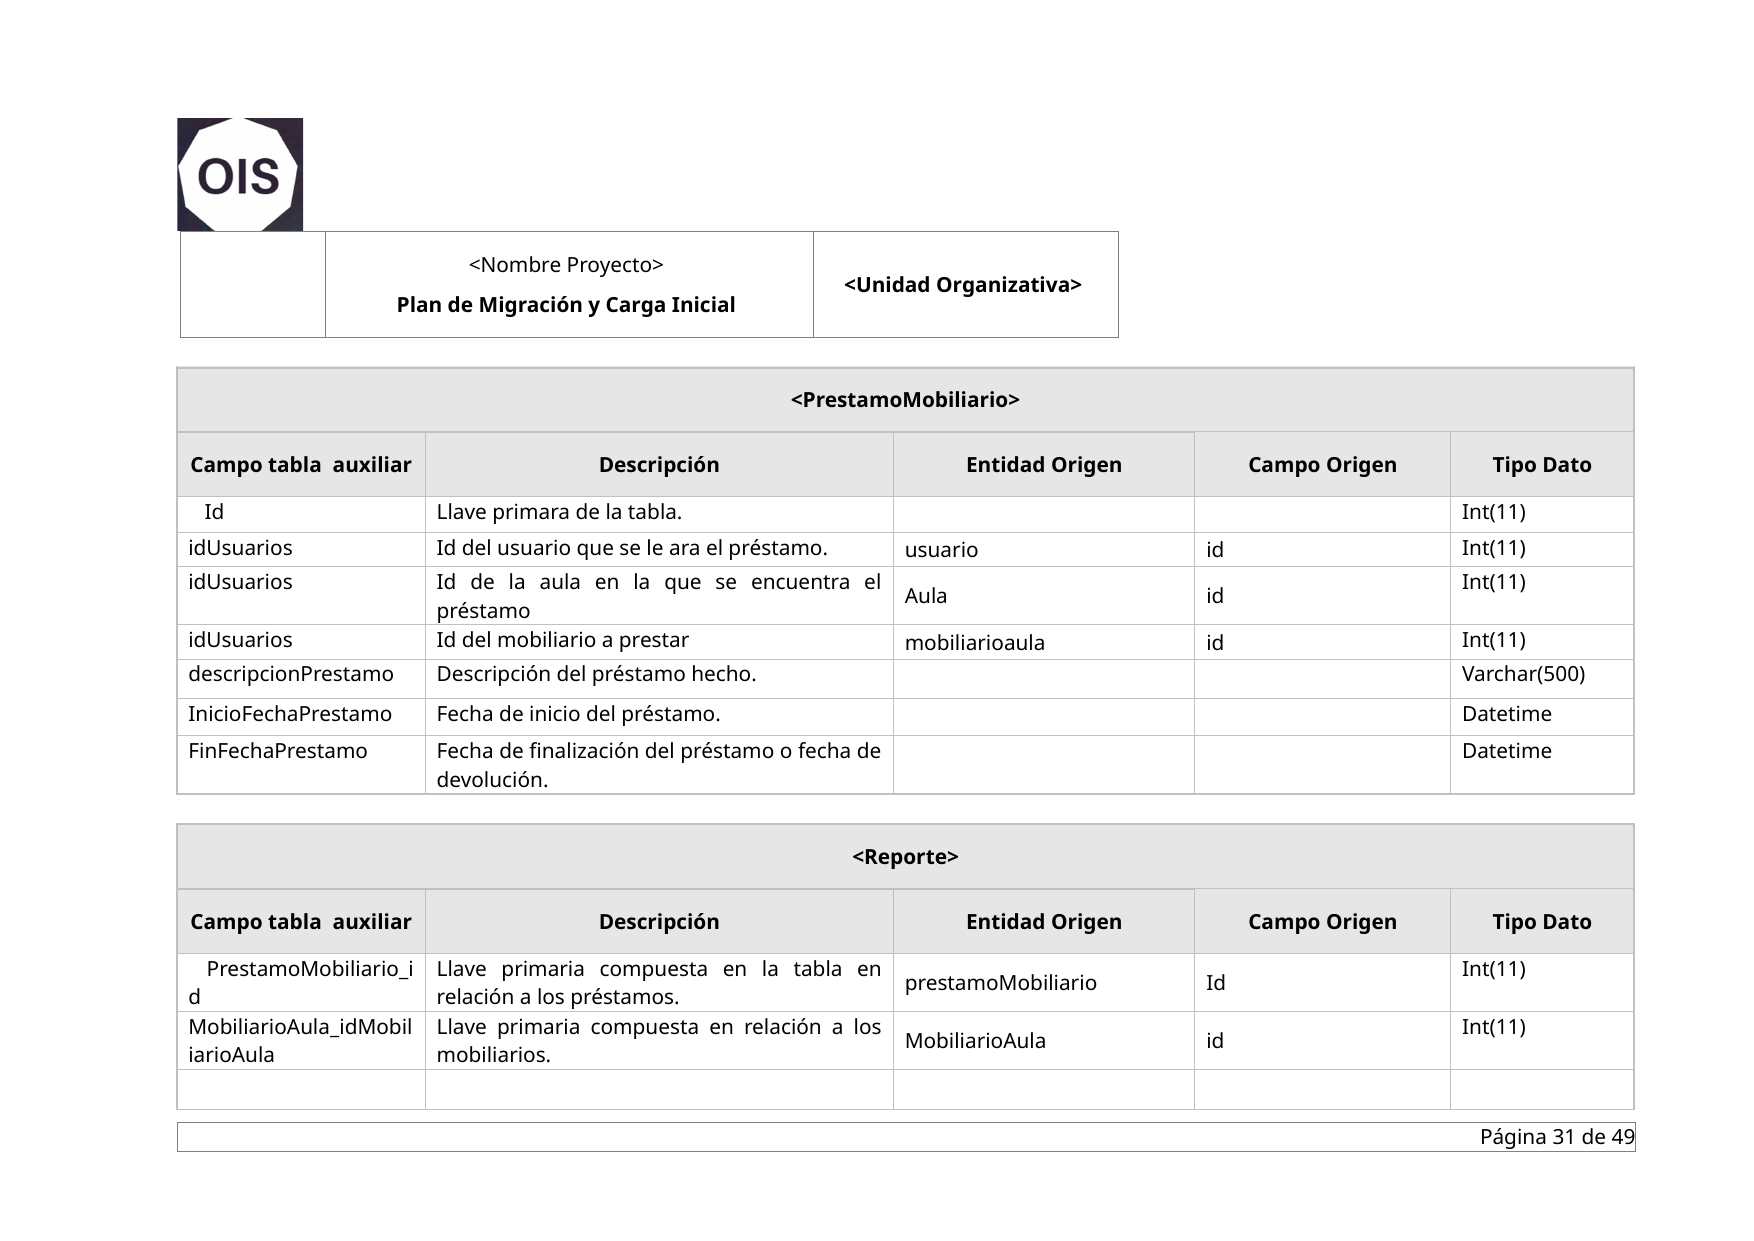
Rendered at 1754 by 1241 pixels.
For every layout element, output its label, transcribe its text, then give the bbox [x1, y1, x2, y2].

table_cell Llave primaria compuesta en la tabla en relación a los préstamos. [426, 954, 893, 1011]
table_cell idUsuarios [178, 567, 425, 624]
table_cell [894, 497, 1194, 532]
table_cell Llave primaria compuesta en relación a los mobiliarios. [426, 1012, 893, 1069]
table_cell Descripción del préstamo hecho. [426, 660, 893, 698]
table_cell Int(11) [1451, 1012, 1633, 1069]
table_cell Int(11) [1451, 954, 1633, 1011]
table_cell Int(11) [1451, 533, 1633, 566]
table_cell mobiliarioaula [894, 625, 1194, 658]
table_cell Fecha de inicio del préstamo. [426, 699, 893, 735]
table_cell Datetime [1451, 736, 1633, 793]
table_cell Campo tabla auxiliar [178, 433, 425, 496]
table_cell PrestamoMobiliario_id [178, 954, 425, 1011]
table_cell id [1195, 567, 1450, 624]
table_cell FinFechaPrestamo [178, 736, 425, 793]
table_cell prestamoMobiliario [894, 954, 1194, 1011]
table_cell Int(11) [1451, 567, 1633, 624]
table_cell Datetime [1451, 699, 1633, 735]
table_cell Campo tabla auxiliar [178, 890, 425, 953]
table_cell Campo Origen [1195, 432, 1450, 496]
table_cell Aula [894, 567, 1194, 624]
table_cell [1195, 1070, 1450, 1108]
table_cell Descripción [426, 433, 893, 496]
table_cell Entidad Origen [894, 890, 1194, 953]
table_cell descripcionPrestamo [178, 660, 425, 698]
table_cell Tipo Dato [1451, 432, 1633, 496]
table_cell [178, 1070, 425, 1108]
table_cell Llave primara de la tabla. [426, 497, 893, 532]
table_cell [1195, 660, 1450, 698]
table_cell MobiliarioAula [894, 1012, 1194, 1069]
table_cell [1195, 736, 1450, 793]
table_cell Id del usuario que se le ara el préstamo. [426, 533, 893, 566]
table_cell [894, 736, 1194, 793]
table_header <Reporte> [178, 825, 1633, 888]
table_cell [1195, 497, 1450, 532]
table_cell Id [178, 497, 425, 532]
table_cell Tipo Dato [1451, 889, 1633, 953]
table_cell id [1195, 625, 1450, 658]
table_cell Fecha de finalización del préstamo o fecha de devolución. [426, 736, 893, 793]
table_cell MobiliarioAula_idMobiliarioAula [178, 1012, 425, 1069]
table_cell idUsuarios [178, 625, 425, 658]
table_header <PrestamoMobiliario> [178, 369, 1633, 431]
table_cell Id del mobiliario a prestar [426, 625, 893, 658]
table_cell [1195, 699, 1450, 735]
table_cell Int(11) [1451, 497, 1633, 532]
table_cell InicioFechaPrestamo [178, 699, 425, 735]
table_cell [894, 660, 1194, 698]
table_cell id [1195, 1012, 1450, 1069]
table_cell Descripción [426, 890, 893, 953]
table_cell idUsuarios [178, 533, 425, 566]
table_cell Campo Origen [1195, 889, 1450, 953]
table_cell usuario [894, 533, 1194, 566]
table_cell [894, 1070, 1194, 1108]
table_cell Entidad Origen [894, 433, 1194, 496]
table_cell Int(11) [1451, 625, 1633, 658]
table_cell [894, 699, 1194, 735]
table_cell [1451, 1070, 1633, 1108]
table_cell Id de la aula en la que se encuentra el préstamo [426, 567, 893, 624]
table_cell Id [1195, 954, 1450, 1011]
table_cell id [1195, 533, 1450, 566]
table_cell [426, 1070, 893, 1108]
table_cell Varchar(500) [1451, 660, 1633, 698]
